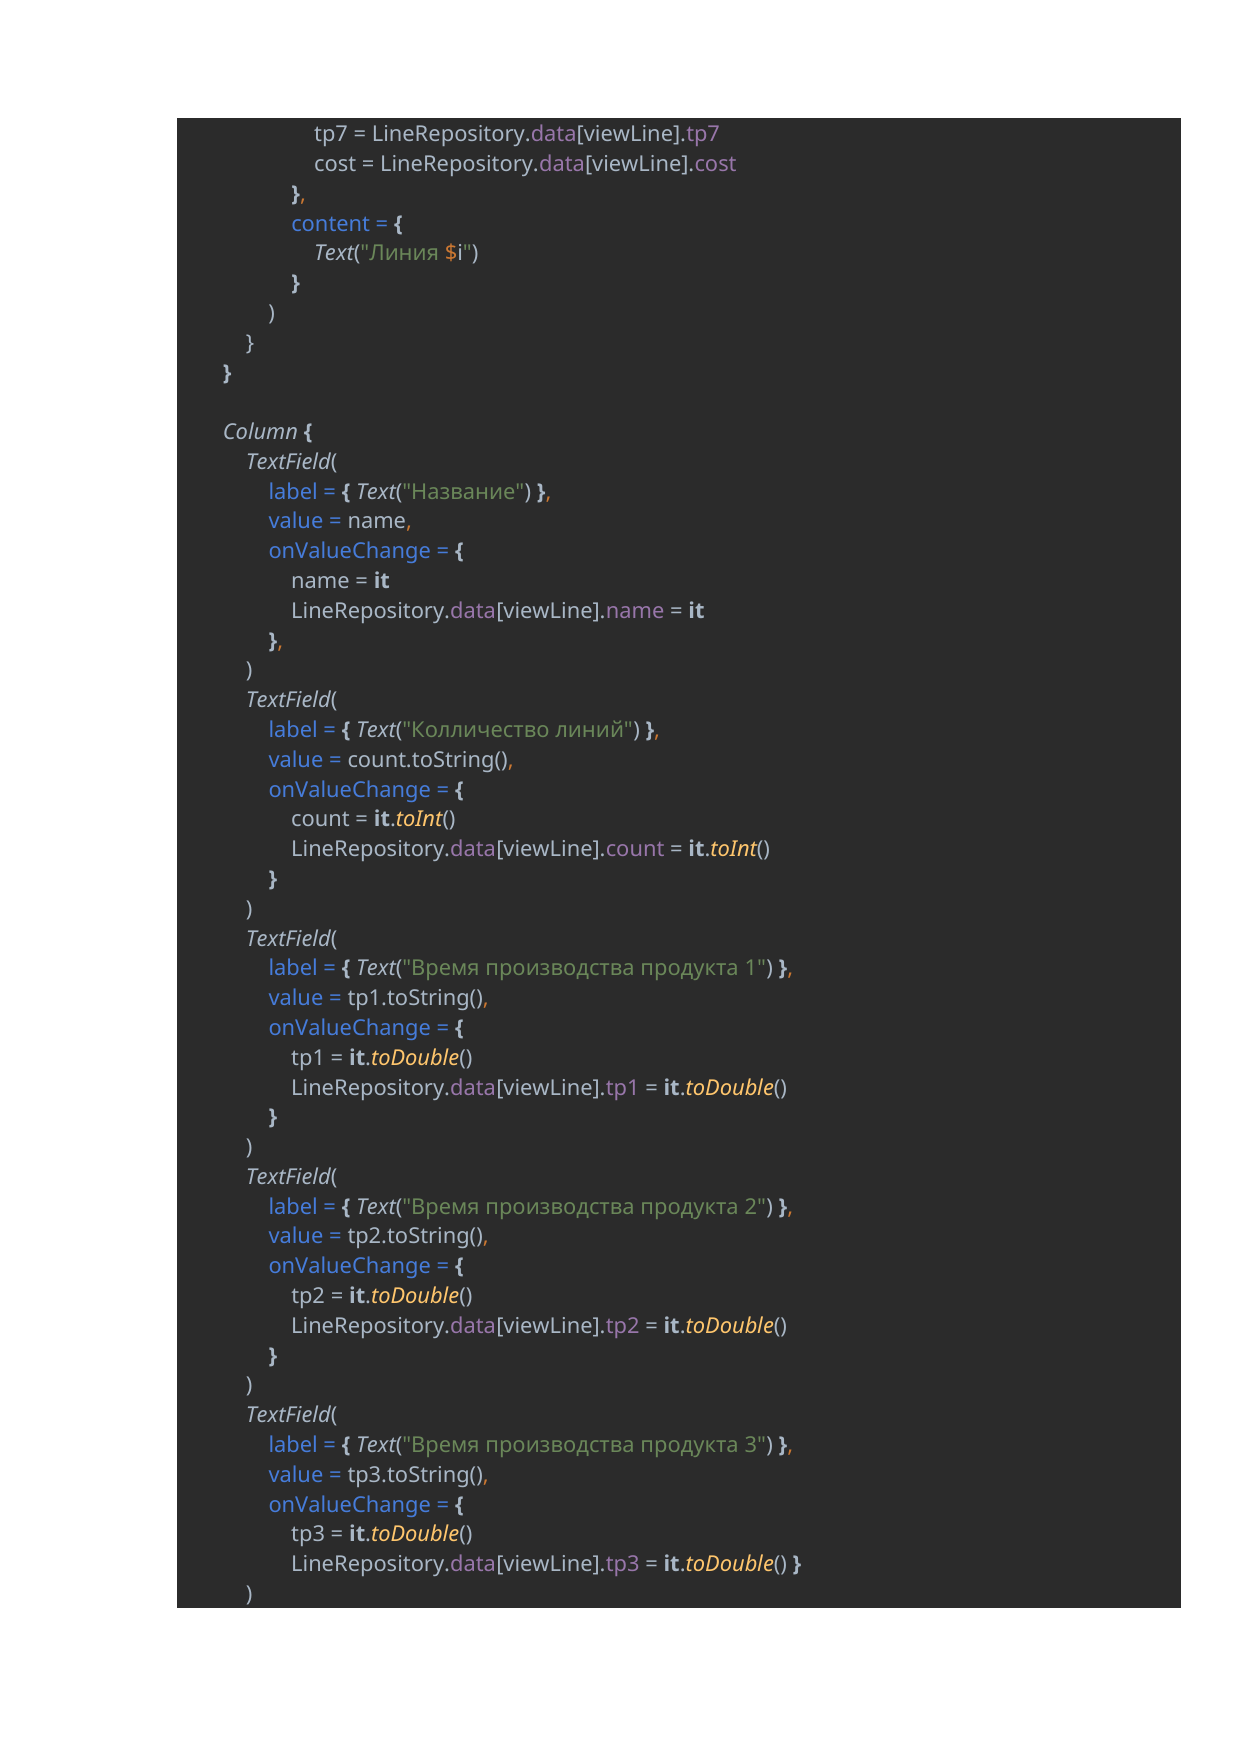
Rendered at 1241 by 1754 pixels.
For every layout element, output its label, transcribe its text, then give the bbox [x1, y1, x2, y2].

text tp7 = LineRepository.data[viewLine].tp7 cost = LineRepository.data[viewLine].cost }, content = { Text("Линия $i") } ) } } Column { TextField( label = { Text("Название") }, value = name, onValueChange = { name = it LineRepository.data[viewLine].name = it }, ) TextField( label = { Text("Колличество линий") }, value = count.toString(), onValueChange = { count = it.toInt() LineRepository.data[viewLine].count = it.toInt() } ) TextField( label = { Text("Время производства продукта 1") }, value = tp1.toString(), onValueChange = { tp1 = it.toDouble() LineRepository.data[viewLine].tp1 = it.toDouble() } ) TextField( label = { Text("Время производства продукта 2") }, value = tp2.toString(), onValueChange = { tp2 = it.toDouble() LineRepository.data[viewLine].tp2 = it.toDouble() } ) TextField( label = { Text("Время производства продукта 3") }, value = tp3.toString(), onValueChange = { tp3 = it.toDouble() LineRepository.data[viewLine].tp3 = it.toDouble() } ) [177, 118, 1181, 1608]
